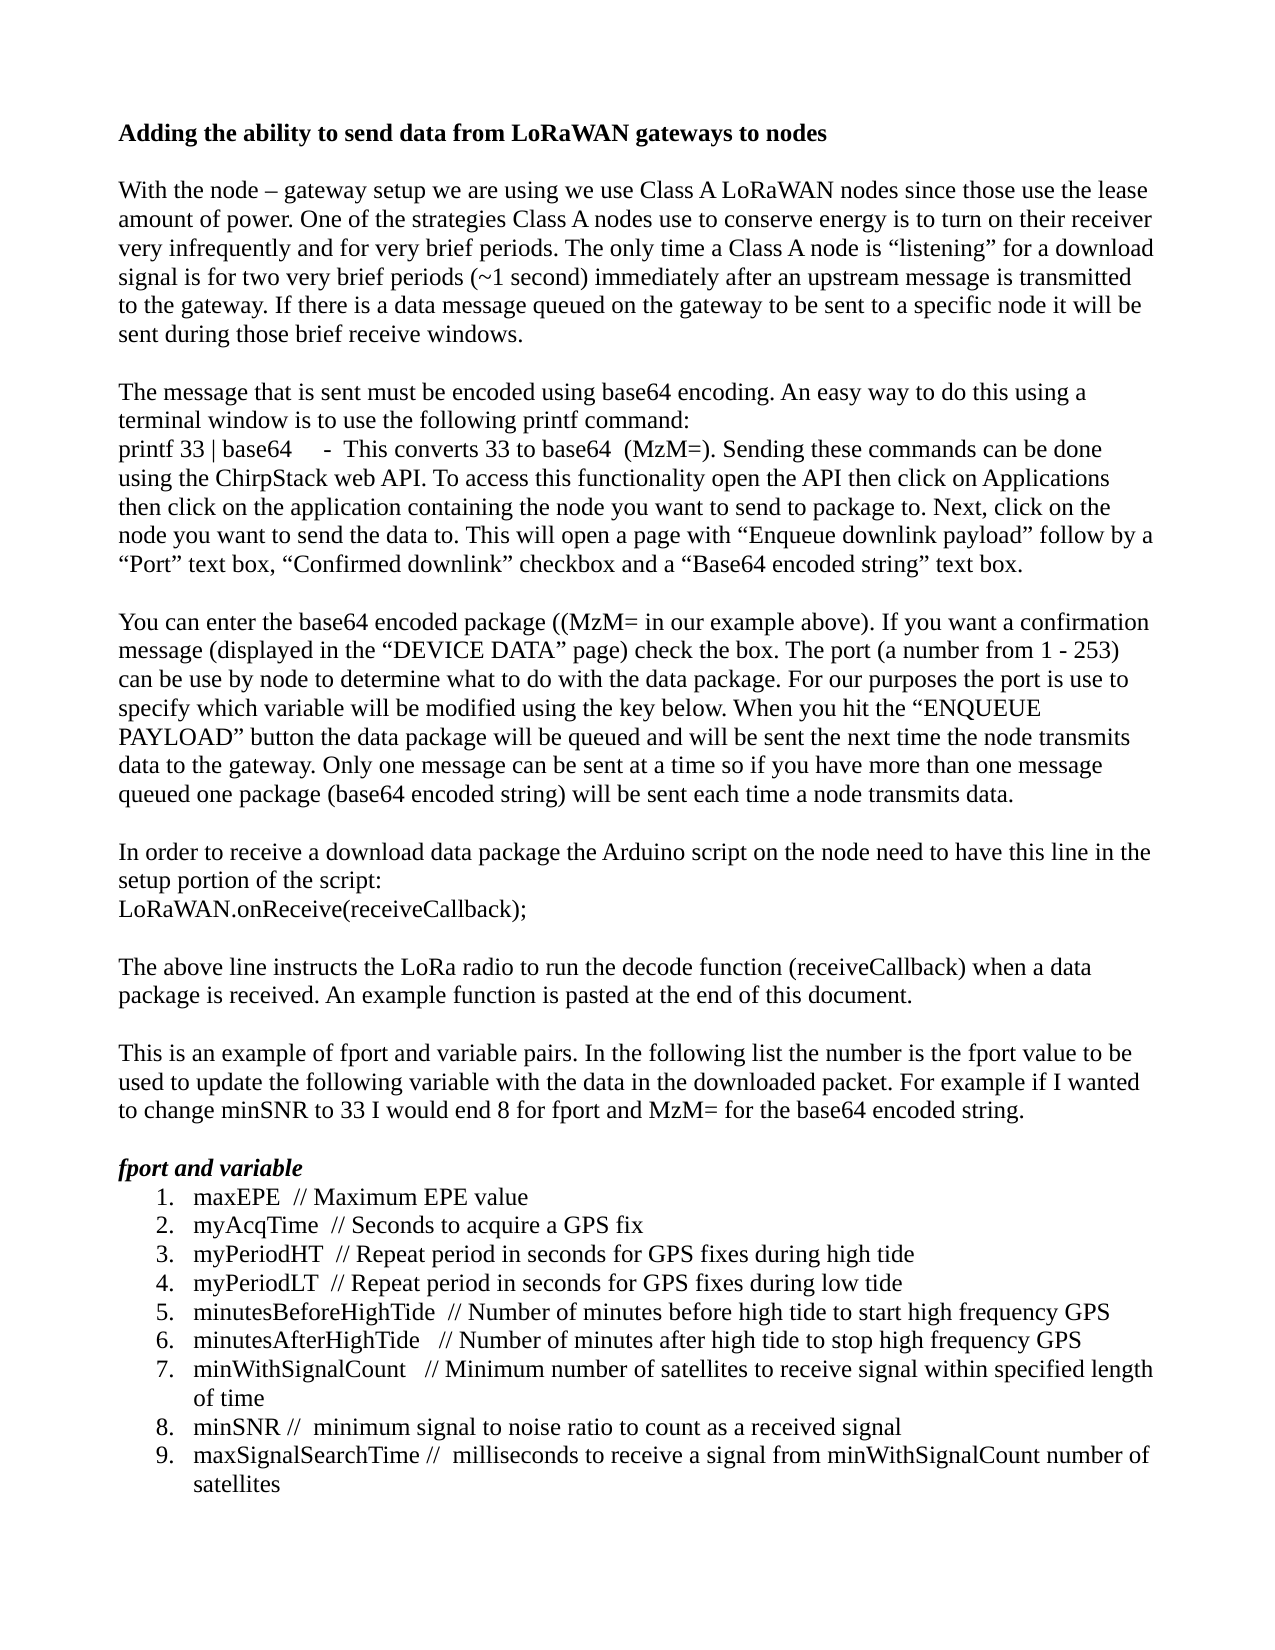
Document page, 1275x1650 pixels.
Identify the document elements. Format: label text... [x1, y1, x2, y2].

text This is an example of fport and variable pairs. In the following list the number is the fport value to be used to update the following variable with the data in the downloaded packet. For example if I wanted to change minSNR to 33 I would end 8 for fport and MzM= for the base64 encoded string. [118, 1038, 1157, 1124]
list minSNR // minimum signal to noise ratio to count as a received signal [156, 1412, 1157, 1441]
text printf 33 | base64 - This converts 33 to base64 (MzM=). Sending these commands can be done using the ChirpStack web API. To access this functionality open the API then click on Applications then click on the application containing the node you want to send to package to. Next, click on the node you want to send the data to. This will open a page with “Enqueue downlink payload” follow by a “Port” text box, “Confirmed downlink” checkbox and a “Base64 encoded string” text box. [118, 434, 1157, 578]
list myPeriodLT // Repeat period in seconds for GPS fixes during low tide [156, 1268, 1157, 1297]
text LoRaWAN.onReceive(receiveCallback); [118, 894, 1157, 923]
text In order to receive a download data package the Arduino script on the node need to have this line in the setup portion of the script: [118, 837, 1157, 894]
text fport and variable [118, 1153, 1157, 1182]
list minWithSignalCount // Minimum number of satellites to receive signal within specified length of time [156, 1354, 1157, 1412]
text The message that is sent must be encoded using base64 encoding. An easy way to do this using a terminal window is to use the following printf command: [118, 377, 1157, 434]
text You can enter the base64 encoded package ((MzM= in our example above). If you want a confirmation message (displayed in the “DEVICE DATA” page) check the box. The port (a number from 1 - 253) can be use by node to determine what to do with the data package. For our purposes the port is use to specify which variable will be modified using the key below. When you hit the “ENQUEUE PAYLOAD” button the data package will be queued and will be sent the next time the node transmits data to the gateway. Only one message can be sent at a time so if you have more than one message queued one package (base64 encoded string) will be sent each time a node transmits data. [118, 607, 1157, 808]
list myPeriodHT // Repeat period in seconds for GPS fixes during high tide [156, 1239, 1157, 1268]
list minutesAfterHighTide // Number of minutes after high tide to stop high frequency GPS [156, 1326, 1157, 1354]
list maxSignalSearchTime // milliseconds to receive a signal from minWithSignalCount number of satellites [156, 1441, 1157, 1498]
list myAcqTime // Seconds to acquire a GPS fix [156, 1211, 1157, 1239]
list maxEPE // Maximum EPE value [156, 1182, 1157, 1211]
list minutesBeforeHighTide // Number of minutes before high tide to start high frequency GPS [156, 1297, 1157, 1326]
text Adding the ability to send data from LoRaWAN gateways to nodes [118, 118, 1157, 147]
text With the node – gateway setup we are using we use Class A LoRaWAN nodes since those use the lease amount of power. One of the strategies Class A nodes use to conserve energy is to turn on their receiver very infrequently and for very brief periods. The only time a Class A node is “listening” for a download signal is for two very brief periods (~1 second) immediately after an upstream message is transmitted to the gateway. If there is a data message queued on the gateway to be sent to a specific node it will be sent during those brief receive windows. [118, 176, 1157, 348]
text The above line instructs the LoRa radio to run the decode function (receiveCallback) when a data package is received. An example function is pasted at the end of this document. [118, 952, 1157, 1009]
